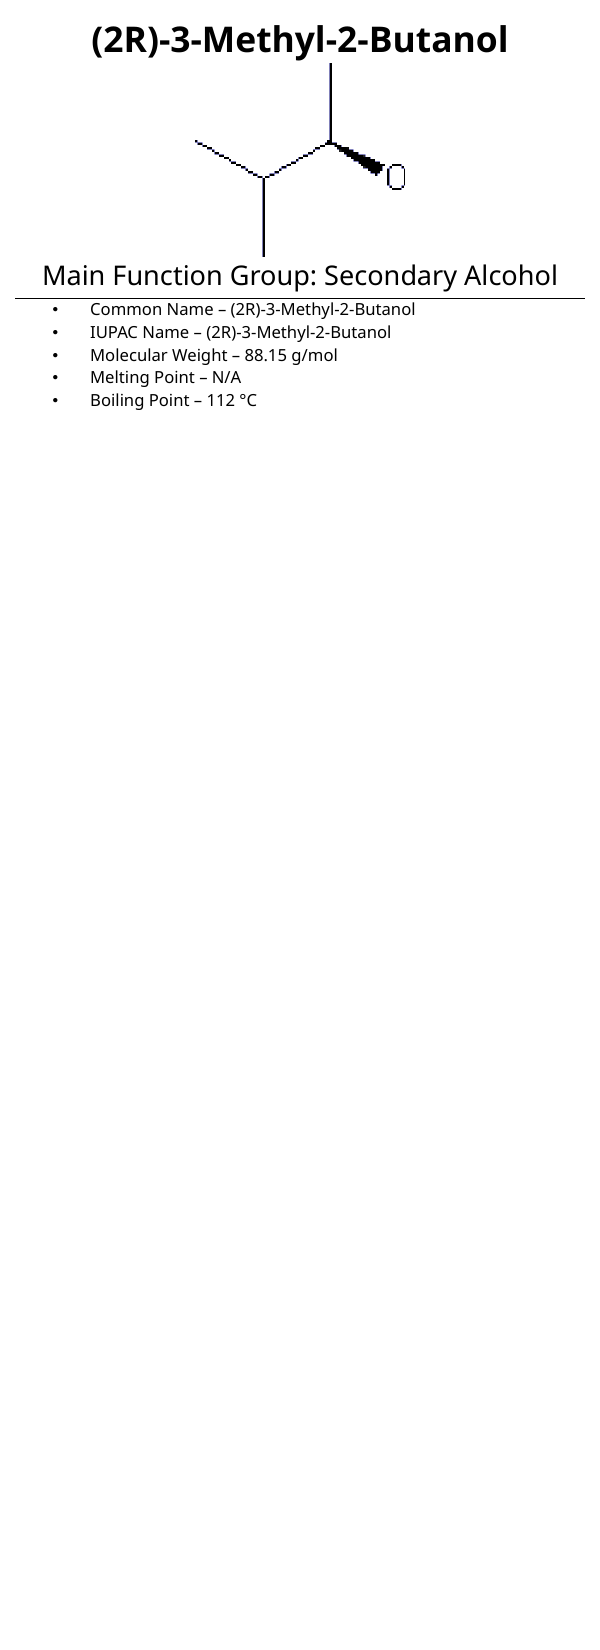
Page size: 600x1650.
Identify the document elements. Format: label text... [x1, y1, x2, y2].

list Common Name – (2R)-3-Methyl-2-Butanol [52, 299, 585, 321]
text Main Function Group: Secondary Alcohol [15, 63, 585, 298]
text (2R)-3-Methyl-2-Butanol [15, 15, 585, 63]
list IUPAC Name – (2R)-3-Methyl-2-Butanol [52, 321, 585, 343]
list Boiling Point – 112 °C [52, 389, 585, 411]
picture [195, 63, 405, 257]
list Molecular Weight – 88.15 g/mol [52, 343, 585, 366]
list Melting Point – N/A [52, 366, 585, 389]
